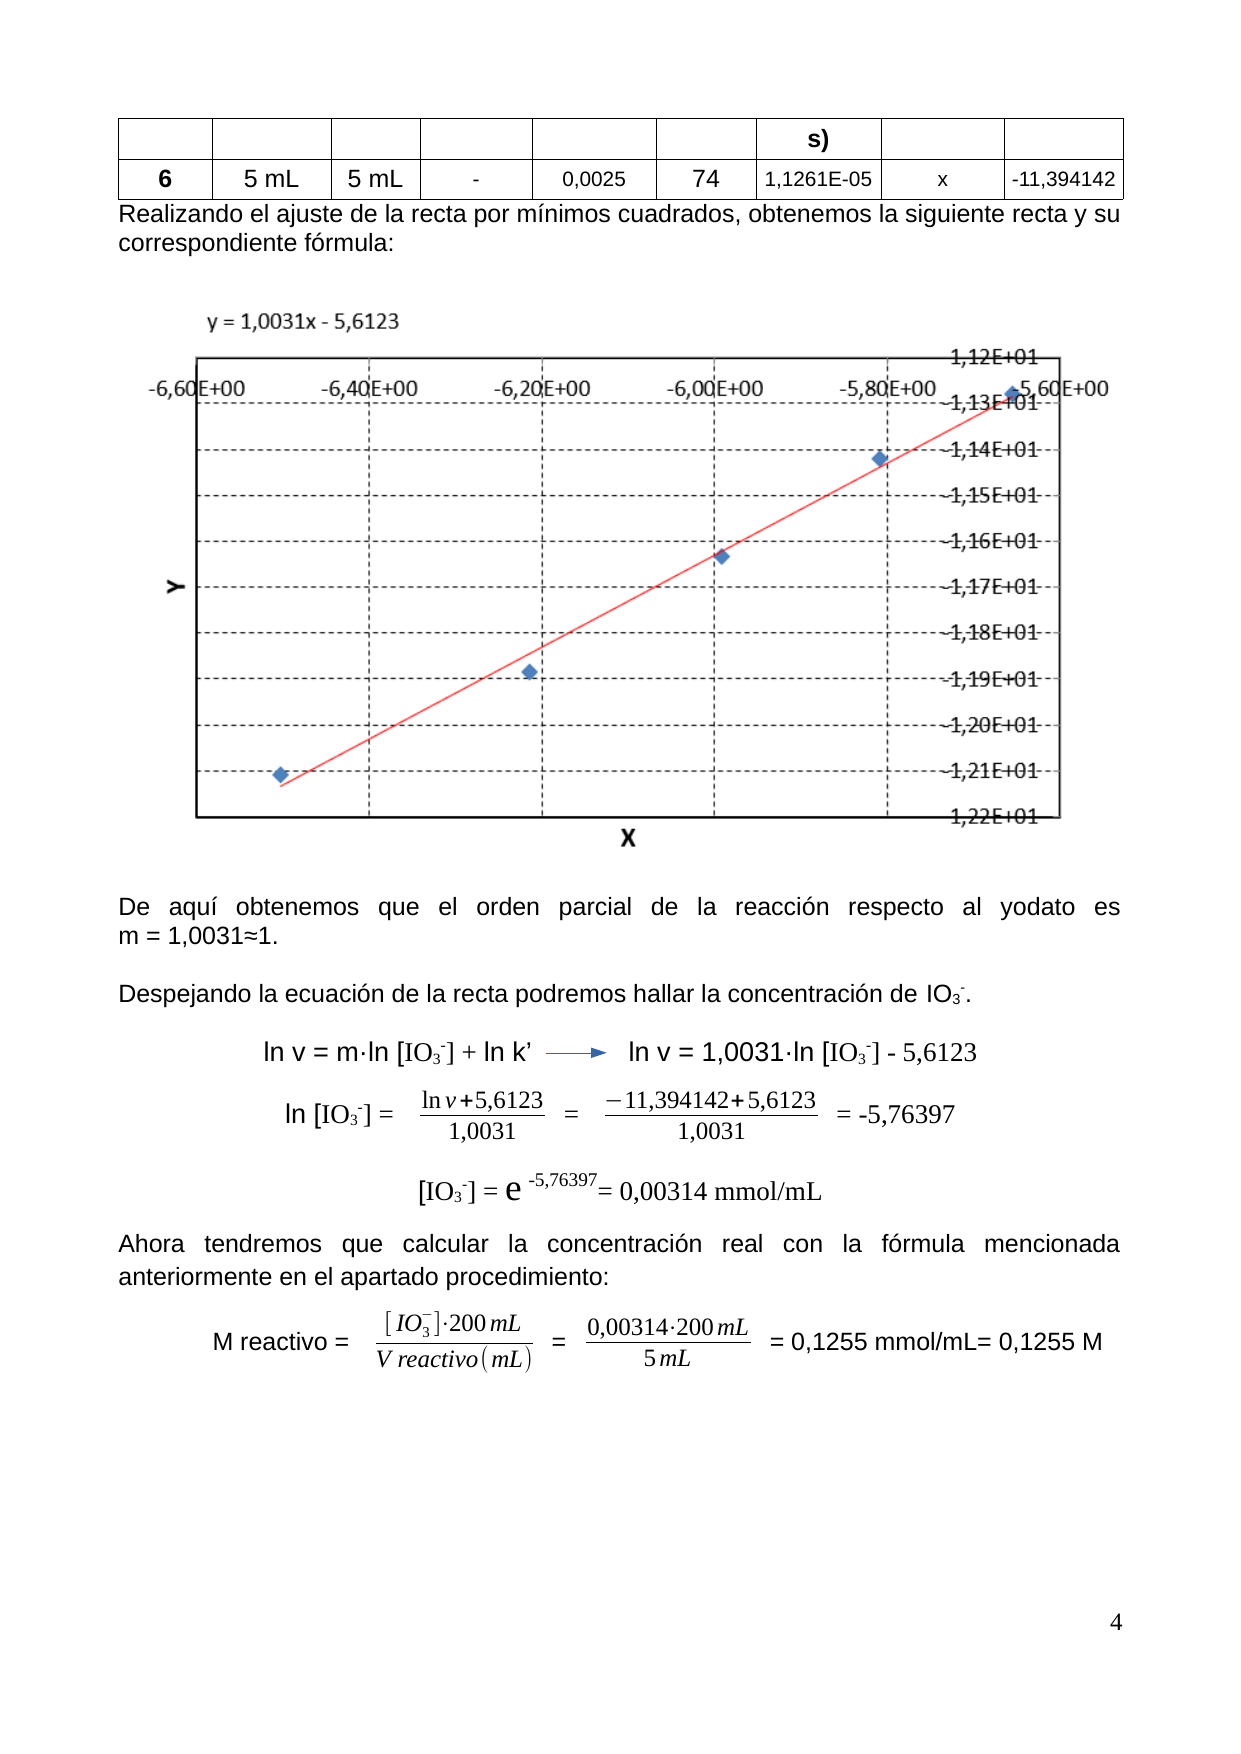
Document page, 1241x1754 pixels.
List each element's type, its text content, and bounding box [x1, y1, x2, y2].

table_cell 6 [119, 160, 212, 199]
table_cell x [882, 160, 1004, 199]
table_cell [533, 119, 656, 158]
table_cell s) [757, 119, 881, 158]
table_cell [657, 119, 756, 158]
table_cell [421, 119, 532, 158]
table_cell [332, 119, 420, 158]
table_cell [213, 119, 331, 158]
table_cell [119, 119, 212, 158]
table_cell -11,394142 [1005, 160, 1123, 199]
text Ahora tendremos que calcular la concentración real con la fórmula mencionada anteriormente en el apartado procedimiento: [118, 1229, 1122, 1291]
text Despejando la ecuación de la recta podremos hallar la concentración de IO3-. [118, 979, 1122, 1007]
table_cell 1,1261E-05 [757, 160, 881, 199]
table_cell 5 mL [332, 160, 420, 199]
table_cell [882, 119, 1004, 158]
text ln v = m·ln [IO3-] + ln k’ ln v = 1,0031·ln [IO3-] - 5,6123 [118, 1036, 1122, 1067]
list M reactivo = == 0,1255 mmol/mL= 0,1255 M [156, 1310, 1122, 1375]
table_cell 74 [657, 160, 756, 199]
table_cell - [421, 160, 532, 199]
table_cell 5 mL [213, 160, 331, 199]
text [IO3-] = e -5,76397= 0,00314 mmol/mL [118, 1165, 1122, 1208]
table_cell 0,0025 [533, 160, 656, 199]
text ln [IO3-] = = = -5,76397 [118, 1087, 1122, 1146]
text Realizando el ajuste de la recta por mínimos cuadrados, obtenemos la siguiente recta y su correspondiente fórmula: [118, 200, 1122, 256]
table_cell [1005, 119, 1123, 158]
text De aquí obtenemos que el orden parcial de la reacción respecto al yodato es m = 1,0031≈1. [118, 892, 1122, 950]
